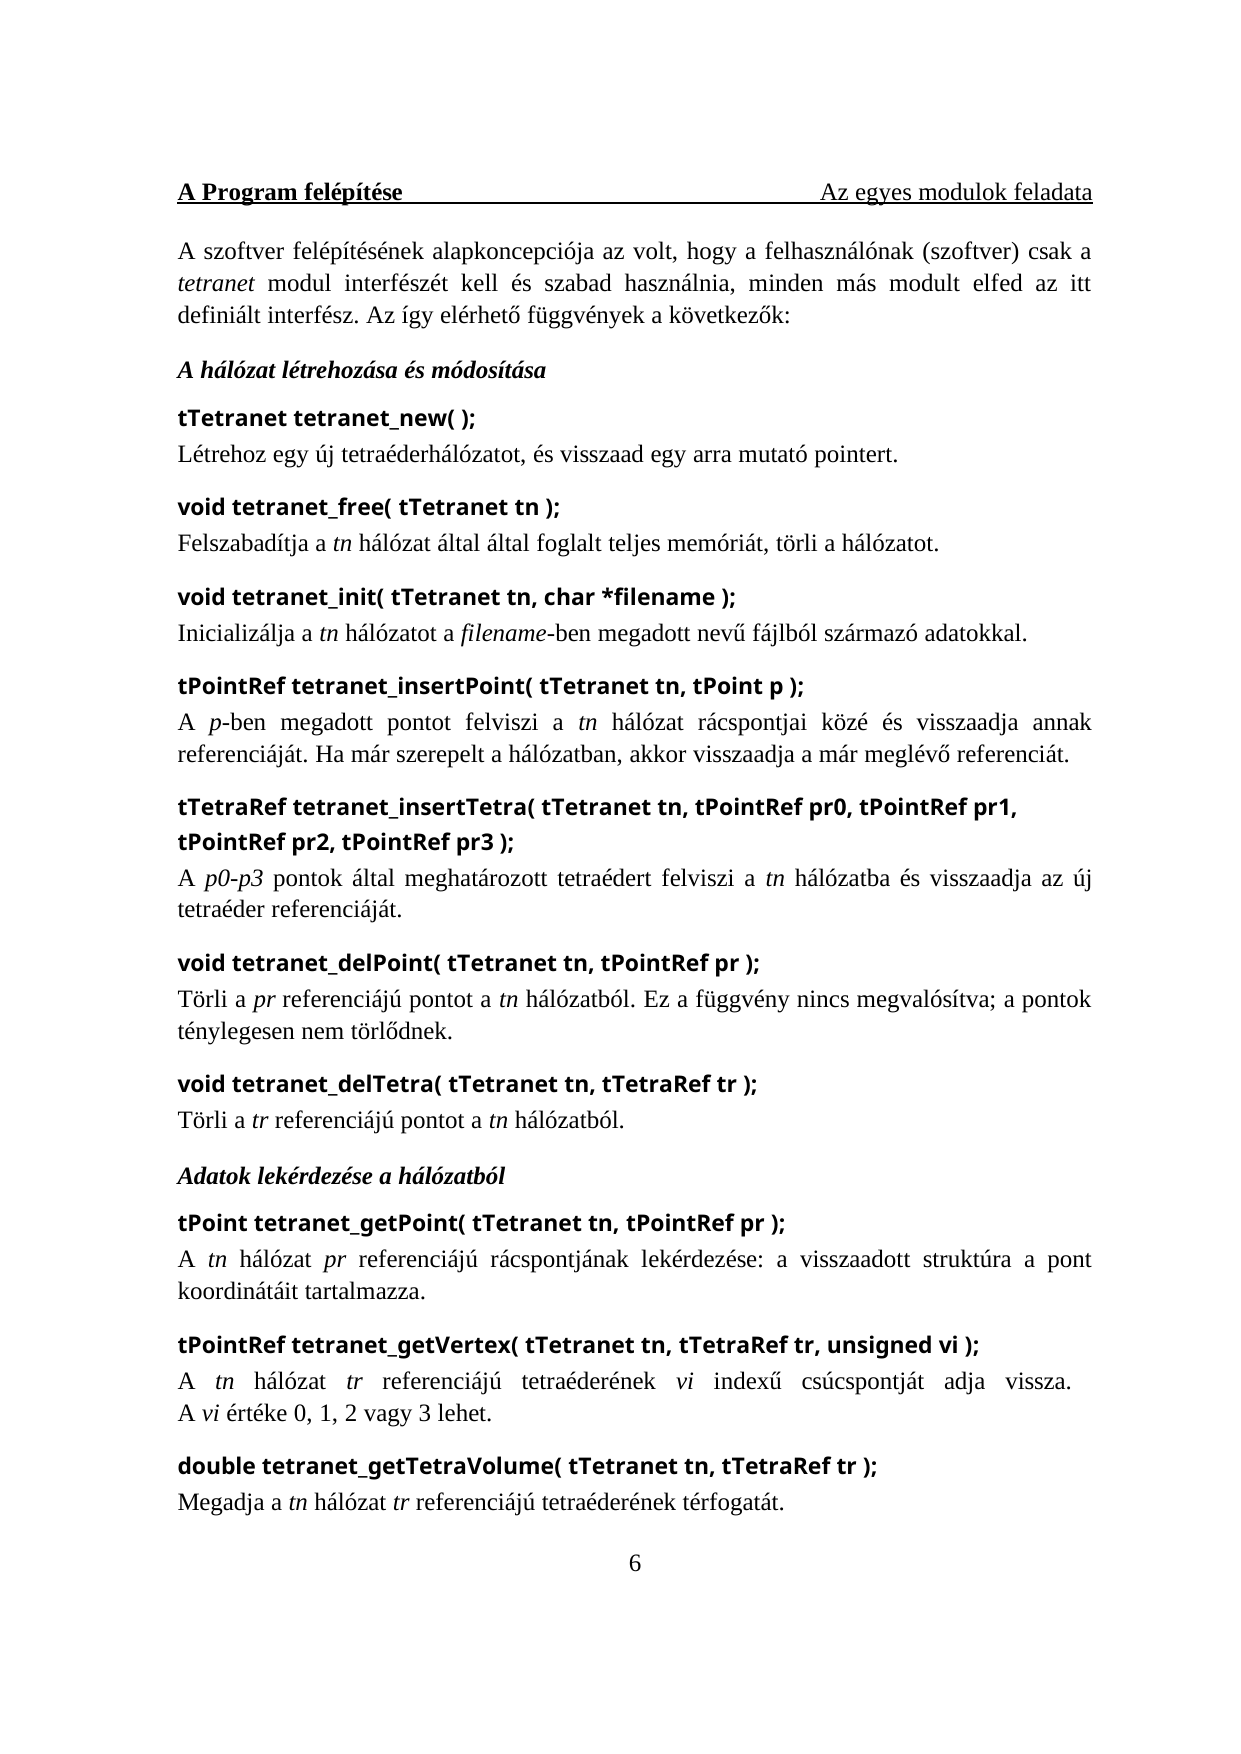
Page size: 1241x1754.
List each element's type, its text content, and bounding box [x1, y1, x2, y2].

text Adatok lekérdezése a hálózatból [177, 1161, 1093, 1189]
text void tetranet_init( tTetranet tn, char *filename ); [177, 581, 1093, 612]
text tPointRef tetranet_getVertex( tTetranet tn, tTetraRef tr, unsigned vi ); [177, 1328, 1093, 1359]
text tTetranet tetranet_new( ); [177, 402, 1093, 433]
text A hálózat létrehozása és módosítása [177, 355, 1093, 384]
text Megadja a tn hálózat tr referenciájú tetraéderének térfogatát. [177, 1487, 1093, 1516]
text A p-ben megadott pontot felviszi a tn hálózat rácspontjai közé és visszaadja annak referenciáját. Ha már szerepelt a hálózatban, akkor visszaadja a már meglévő referenciát. [177, 707, 1093, 768]
text tPointRef tetranet_insertPoint( tTetranet tn, tPoint p ); [177, 670, 1093, 701]
text void tetranet_delTetra( tTetranet tn, tTetraRef tr ); [177, 1068, 1093, 1099]
text A szoftver felépítésének alapkoncepciója az volt, hogy a felhasználónak (szoftver) csak a tetranet modul interfészét kell és szabad használnia, minden más modult elfed az itt definiált interfész. Az így elérhető függvények a következők: [177, 236, 1093, 328]
text Inicializálja a tn hálózatot a filename-ben megadott nevű fájlból származó adatokkal. [177, 617, 1093, 647]
text void tetranet_free( tTetranet tn ); [177, 491, 1093, 522]
text A tn hálózat tr referenciájú tetraéderének vi indexű csúcspontját adja vissza. A vi értéke 0, 1, 2 vagy 3 lehet. [177, 1366, 1093, 1426]
text double tetranet_getTetraVolume( tTetranet tn, tTetraRef tr ); [177, 1450, 1093, 1481]
text A tn hálózat pr referenciájú rácspontjának lekérdezése: a visszaadott struktúra a pont koordinátáit tartalmazza. [177, 1244, 1093, 1305]
text Törli a tr referenciájú pontot a tn hálózatból. [177, 1105, 1093, 1134]
text void tetranet_delPoint( tTetranet tn, tPointRef pr ); [177, 947, 1093, 978]
text Törli a pr referenciájú pontot a tn hálózatból. Ez a függvény nincs megvalósítva; a pontok ténylegesen nem törlődnek. [177, 984, 1093, 1045]
text tTetraRef tetranet_insertTetra( tTetranet tn, tPointRef pr0, tPointRef pr1, tPointRef pr2, tPointRef pr3 ); [177, 791, 1093, 856]
text tPoint tetranet_getPoint( tTetranet tn, tPointRef pr ); [177, 1207, 1093, 1238]
text A p0-p3 pontok által meghatározott tetraédert felviszi a tn hálózatba és visszaadja az új tetraéder referenciáját. [177, 862, 1093, 923]
text Felszabadítja a tn hálózat által által foglalt teljes memóriát, törli a hálózatot. [177, 528, 1093, 557]
text Létrehoz egy új tetraéderhálózatot, és visszaad egy arra mutató pointert. [177, 438, 1093, 468]
